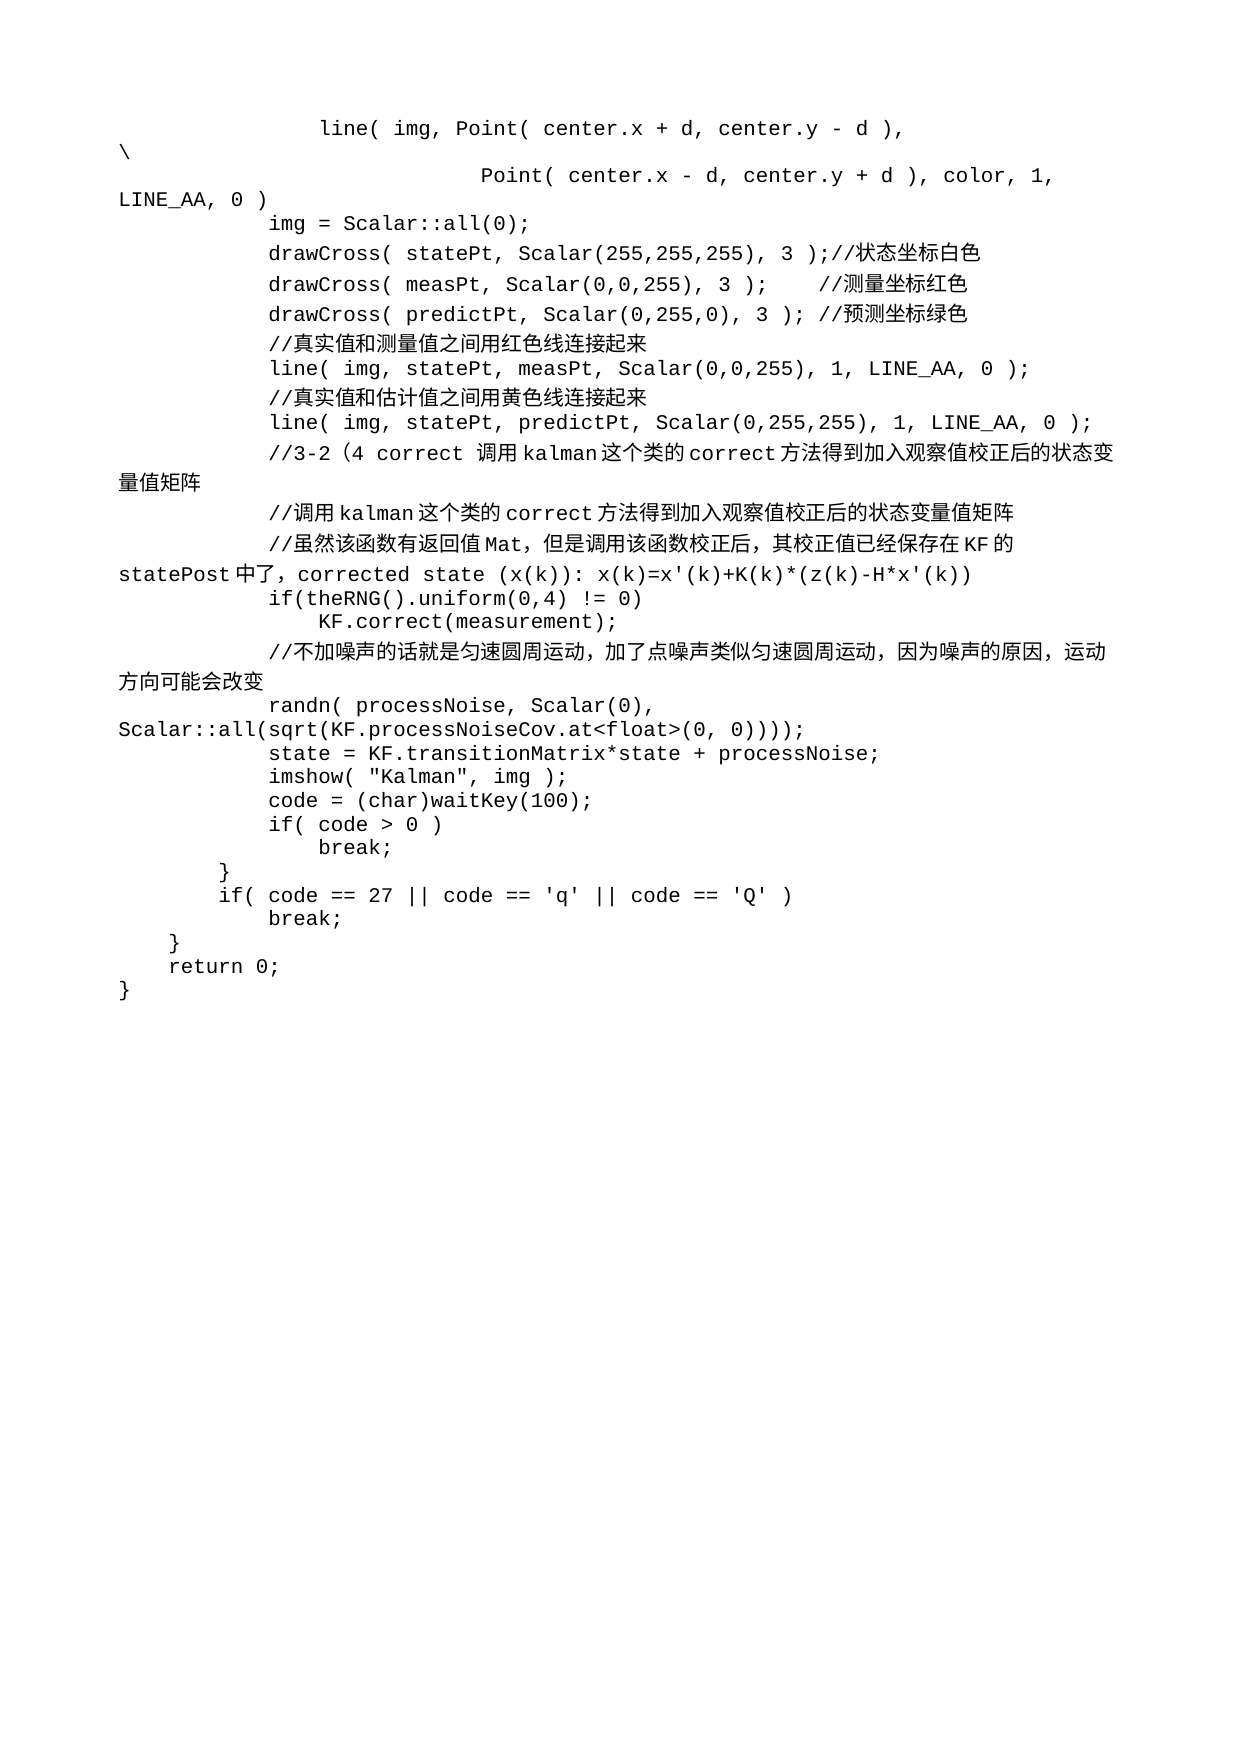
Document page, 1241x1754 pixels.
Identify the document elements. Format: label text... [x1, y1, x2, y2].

text state = KF.transitionMatrix*state + processNoise; [118, 743, 1122, 766]
text //真实值和测量值之间用红色线连接起来 [118, 328, 1122, 358]
text drawCross( measPt, Scalar(0,0,255), 3 ); //测量坐标红色 [118, 267, 1122, 297]
text break; [118, 837, 1122, 861]
text } [118, 932, 1122, 956]
text } [118, 979, 1122, 1003]
text randn( processNoise, Scalar(0), Scalar::all(sqrt(KF.processNoiseCov.at<float>(0, 0)))); [118, 696, 1122, 743]
text //虽然该函数有返回值Mat，但是调用该函数校正后，其校正值已经保存在KF的statePost中了，corrected state (x(k)): x(k)=x'(k)+K(k)*(z(k)-H*x'(k)) [118, 527, 1122, 588]
text //不加噪声的话就是匀速圆周运动，加了点噪声类似匀速圆周运动，因为噪声的原因，运动方向可能会改变 [118, 635, 1122, 696]
text code = (char)waitKey(100); [118, 790, 1122, 814]
text line( img, statePt, measPt, Scalar(0,0,255), 1, LINE_AA, 0 ); [118, 358, 1122, 382]
text drawCross( statePt, Scalar(255,255,255), 3 );//状态坐标白色 [118, 236, 1122, 267]
text //调用kalman这个类的correct方法得到加入观察值校正后的状态变量值矩阵 [118, 496, 1122, 527]
text Point( center.x - d, center.y + d ), color, 1, LINE_AA, 0 ) [118, 165, 1122, 213]
text line( img, statePt, predictPt, Scalar(0,255,255), 1, LINE_AA, 0 ); [118, 412, 1122, 436]
text img = Scalar::all(0); [118, 213, 1122, 236]
text if( code > 0 ) [118, 814, 1122, 837]
text break; [118, 908, 1122, 932]
text } [118, 861, 1122, 885]
text if( code == 27 || code == 'q' || code == 'Q' ) [118, 885, 1122, 908]
text //真实值和估计值之间用黄色线连接起来 [118, 382, 1122, 412]
text line( img, Point( center.x + d, center.y - d ), \ [118, 118, 1122, 165]
text if(theRNG().uniform(0,4) != 0) [118, 588, 1122, 611]
text drawCross( predictPt, Scalar(0,255,0), 3 ); //预测坐标绿色 [118, 297, 1122, 328]
text return 0; [118, 956, 1122, 979]
text //3-2（4 correct 调用kalman这个类的correct方法得到加入观察值校正后的状态变量值矩阵 [118, 436, 1122, 496]
text KF.correct(measurement); [118, 611, 1122, 635]
text imshow( "Kalman", img ); [118, 766, 1122, 790]
